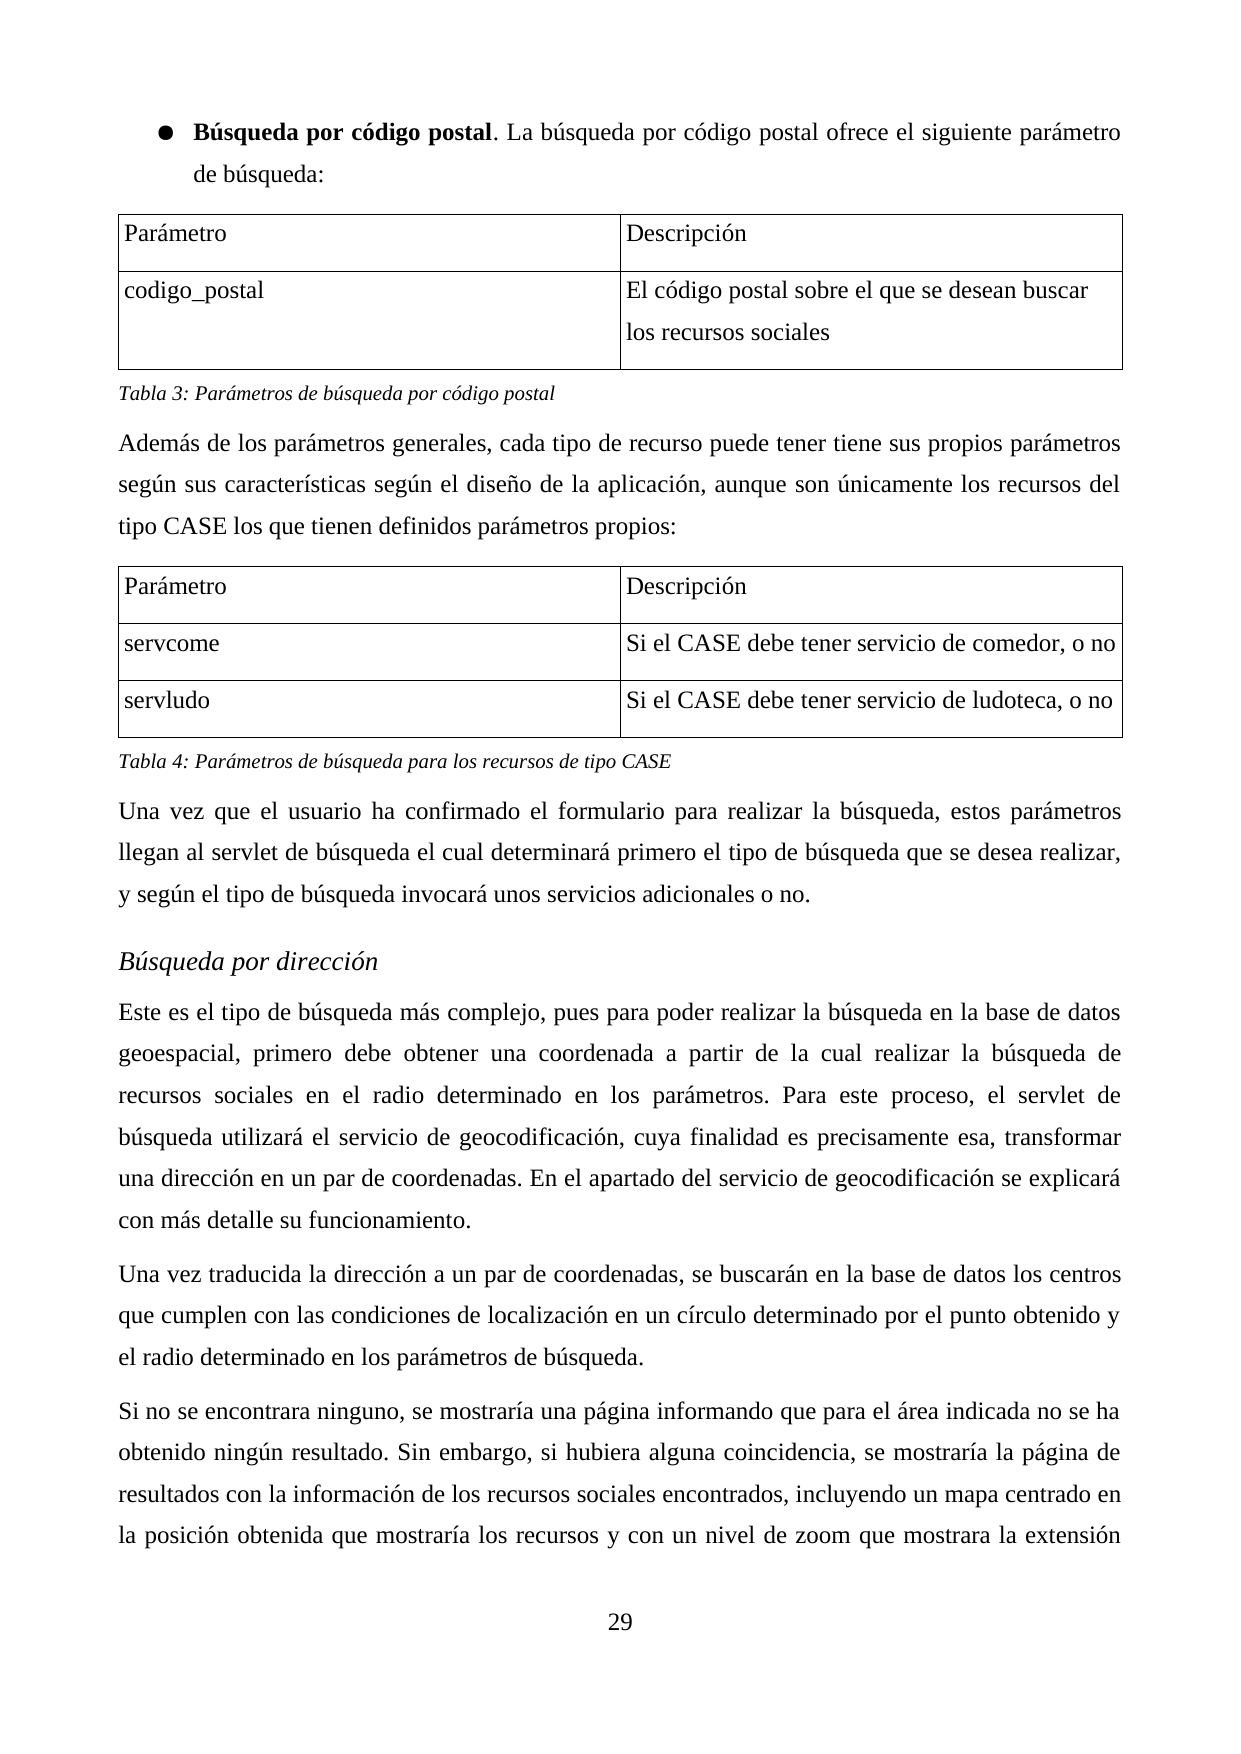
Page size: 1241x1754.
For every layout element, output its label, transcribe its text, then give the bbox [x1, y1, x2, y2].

table_header Descripción [621, 215, 1122, 271]
table_cell servcome [119, 624, 620, 680]
table_cell codigo_postal [119, 272, 620, 369]
table_cell servludo [119, 681, 620, 737]
table_cell El código postal sobre el que se desean buscar los recursos sociales [621, 272, 1122, 369]
text Una vez que el usuario ha confirmado el formulario para realizar la búsqueda, estos parámetros llegan al servlet de búsqueda el cual determinará primero el tipo de búsqueda que se desea realizar, y según el tipo de búsqueda invocará unos servicios adicionales o no. [118, 797, 1122, 908]
table_cell Si el CASE debe tener servicio de ludoteca, o no [621, 681, 1122, 737]
table_cell Si el CASE debe tener servicio de comedor, o no [621, 624, 1122, 680]
text Tabla 4: Parámetros de búsqueda para los recursos de tipo CASE [118, 750, 1122, 773]
text Este es el tipo de búsqueda más complejo, pues para poder realizar la búsqueda en la base de datos geoespacial, primero debe obtener una coordenada a partir de la cual realizar la búsqueda de recursos sociales en el radio determinado en los parámetros. Para este proceso, el servlet de búsqueda utilizará el servicio de geocodificación, cuya finalidad es precisamente esa, transformar una dirección en un par de coordenadas. En el apartado del servicio de geocodificación se explicará con más detalle su funcionamiento. [118, 998, 1122, 1233]
subtitle Además de los parámetros generales, cada tipo de recurso puede tener tiene sus propios parámetros según sus características según el diseño de la aplicación, aunque son únicamente los recursos del tipo CASE los que tienen definidos parámetros propios: [118, 429, 1122, 540]
subtitle Búsqueda por código postal. La búsqueda por código postal ofrece el siguiente parámetro de búsqueda: [156, 118, 1122, 187]
table_header Descripción [621, 567, 1122, 623]
text Tabla 3: Parámetros de búsqueda por código postal [118, 382, 1122, 405]
text Si no se encontrara ninguno, se mostraría una página informando que para el área indicada no se ha obtenido ningún resultado. Sin embargo, si hubiera alguna coincidencia, se mostraría la página de resultados con la información de los recursos sociales encontrados, incluyendo un mapa centrado en la posición obtenida que mostraría los recursos y con un nivel de zoom que mostrara la extensión [118, 1397, 1122, 1549]
table_header Parámetro [119, 567, 620, 623]
subtitle Búsqueda por dirección [118, 947, 1122, 977]
text Una vez traducida la dirección a un par de coordenadas, se buscarán en la base de datos los centros que cumplen con las condiciones de localización en un círculo determinado por el punto obtenido y el radio determinado en los parámetros de búsqueda. [118, 1260, 1122, 1371]
table_header Parámetro [119, 215, 620, 271]
